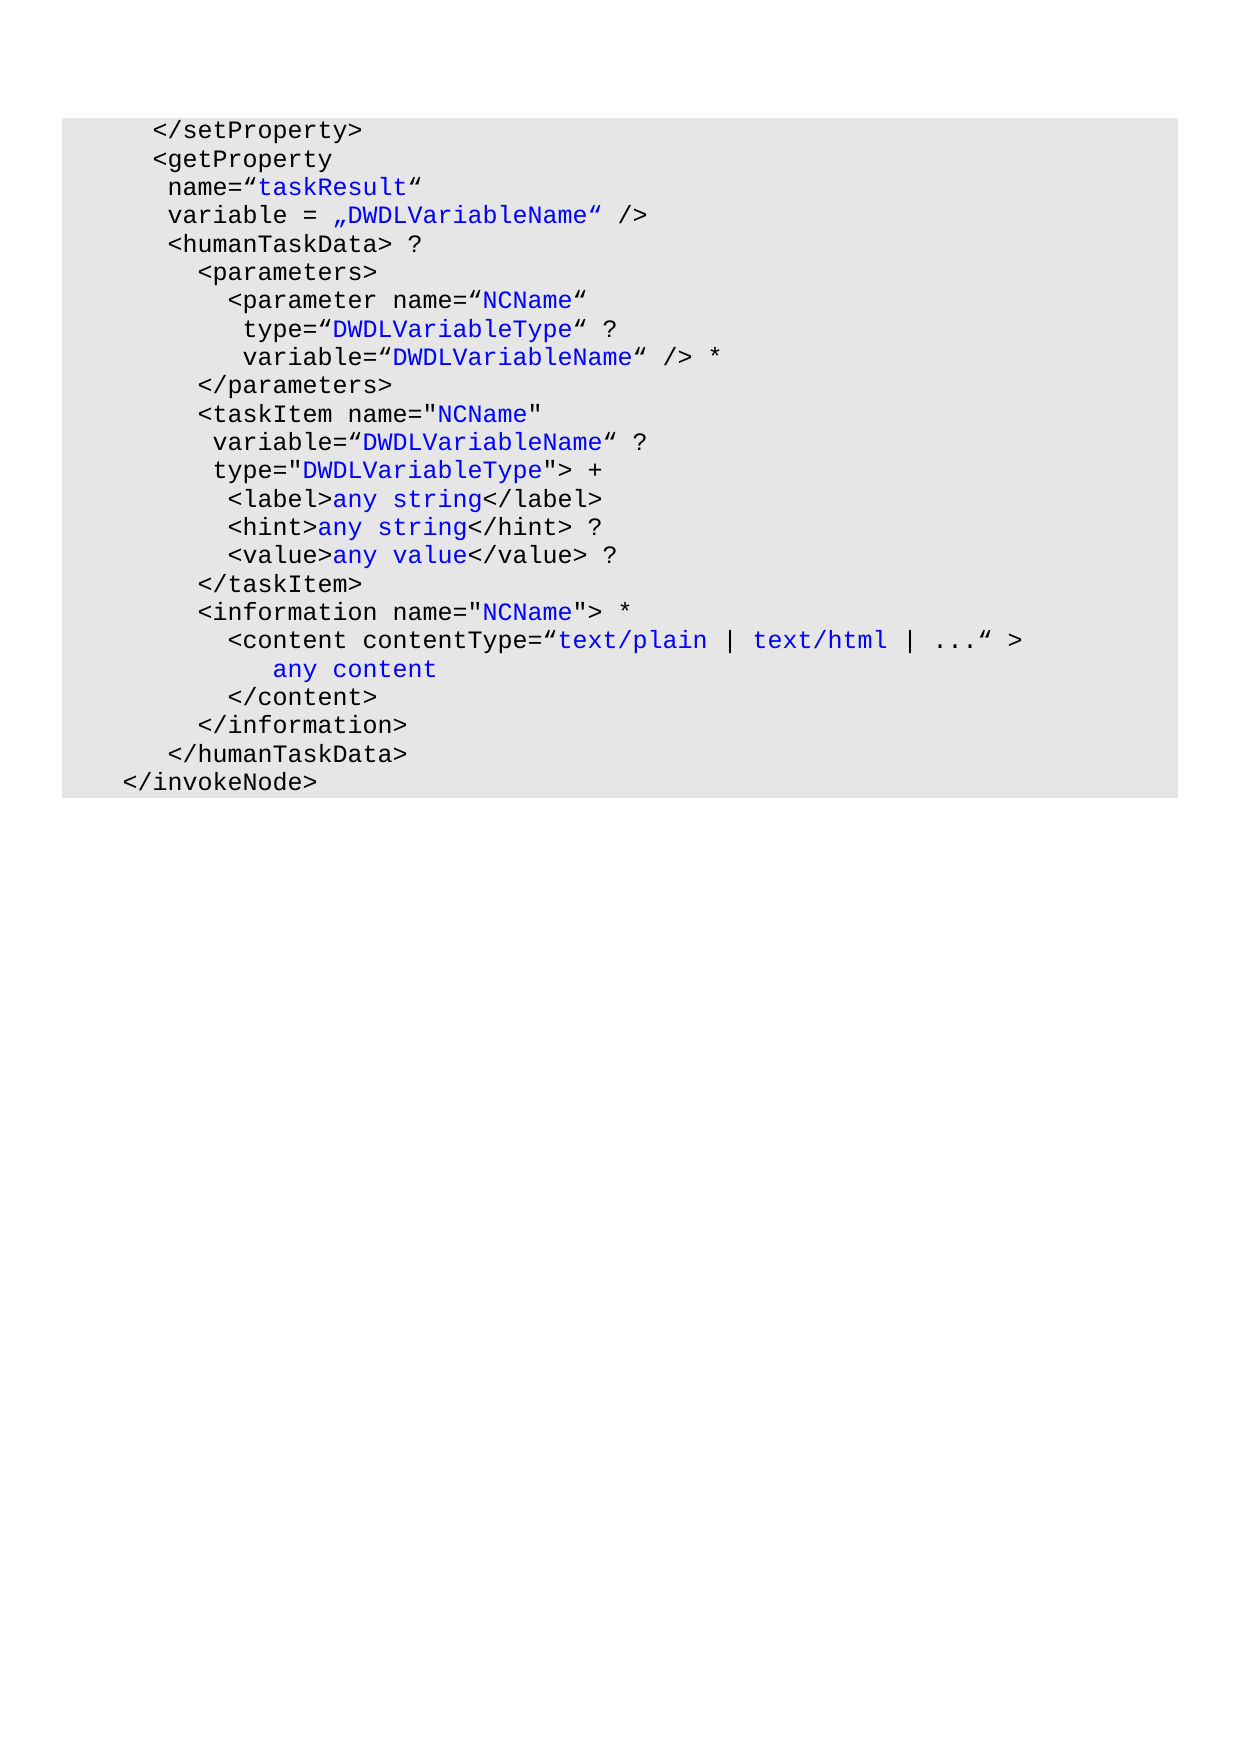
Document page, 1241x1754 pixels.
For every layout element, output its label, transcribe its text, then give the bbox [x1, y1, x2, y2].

text <information name="NCName"> * <content contentType=“text/plain | text/html | ...“ > [62, 600, 1178, 656]
text <getProperty [62, 146, 1178, 175]
text </parameters> [62, 373, 1178, 401]
text variable = „DWDLVariableName“ /> [62, 203, 1178, 231]
text </content> </information> [62, 685, 1178, 741]
text variable=“DWDLVariableName“ /> * [62, 345, 1178, 373]
text </invokeNode> [62, 770, 1178, 798]
text </setProperty> [62, 118, 1178, 146]
text <value>any value</value> ? </taskItem> [62, 543, 1178, 600]
text <humanTaskData> ? [62, 231, 1178, 260]
text <parameter name=“NCName“ [62, 288, 1178, 316]
text <taskItem name="NCName" [62, 401, 1178, 430]
text </humanTaskData> [62, 741, 1178, 770]
text name=“taskResult“ [62, 175, 1178, 203]
text type="DWDLVariableType"> + <label>any string</label> <hint>any string</hint> ? [62, 458, 1178, 543]
text any content [62, 656, 1178, 685]
text type=“DWDLVariableType“ ? [62, 316, 1178, 345]
text <parameters> [62, 260, 1178, 288]
text variable=“DWDLVariableName“ ? [62, 430, 1178, 458]
